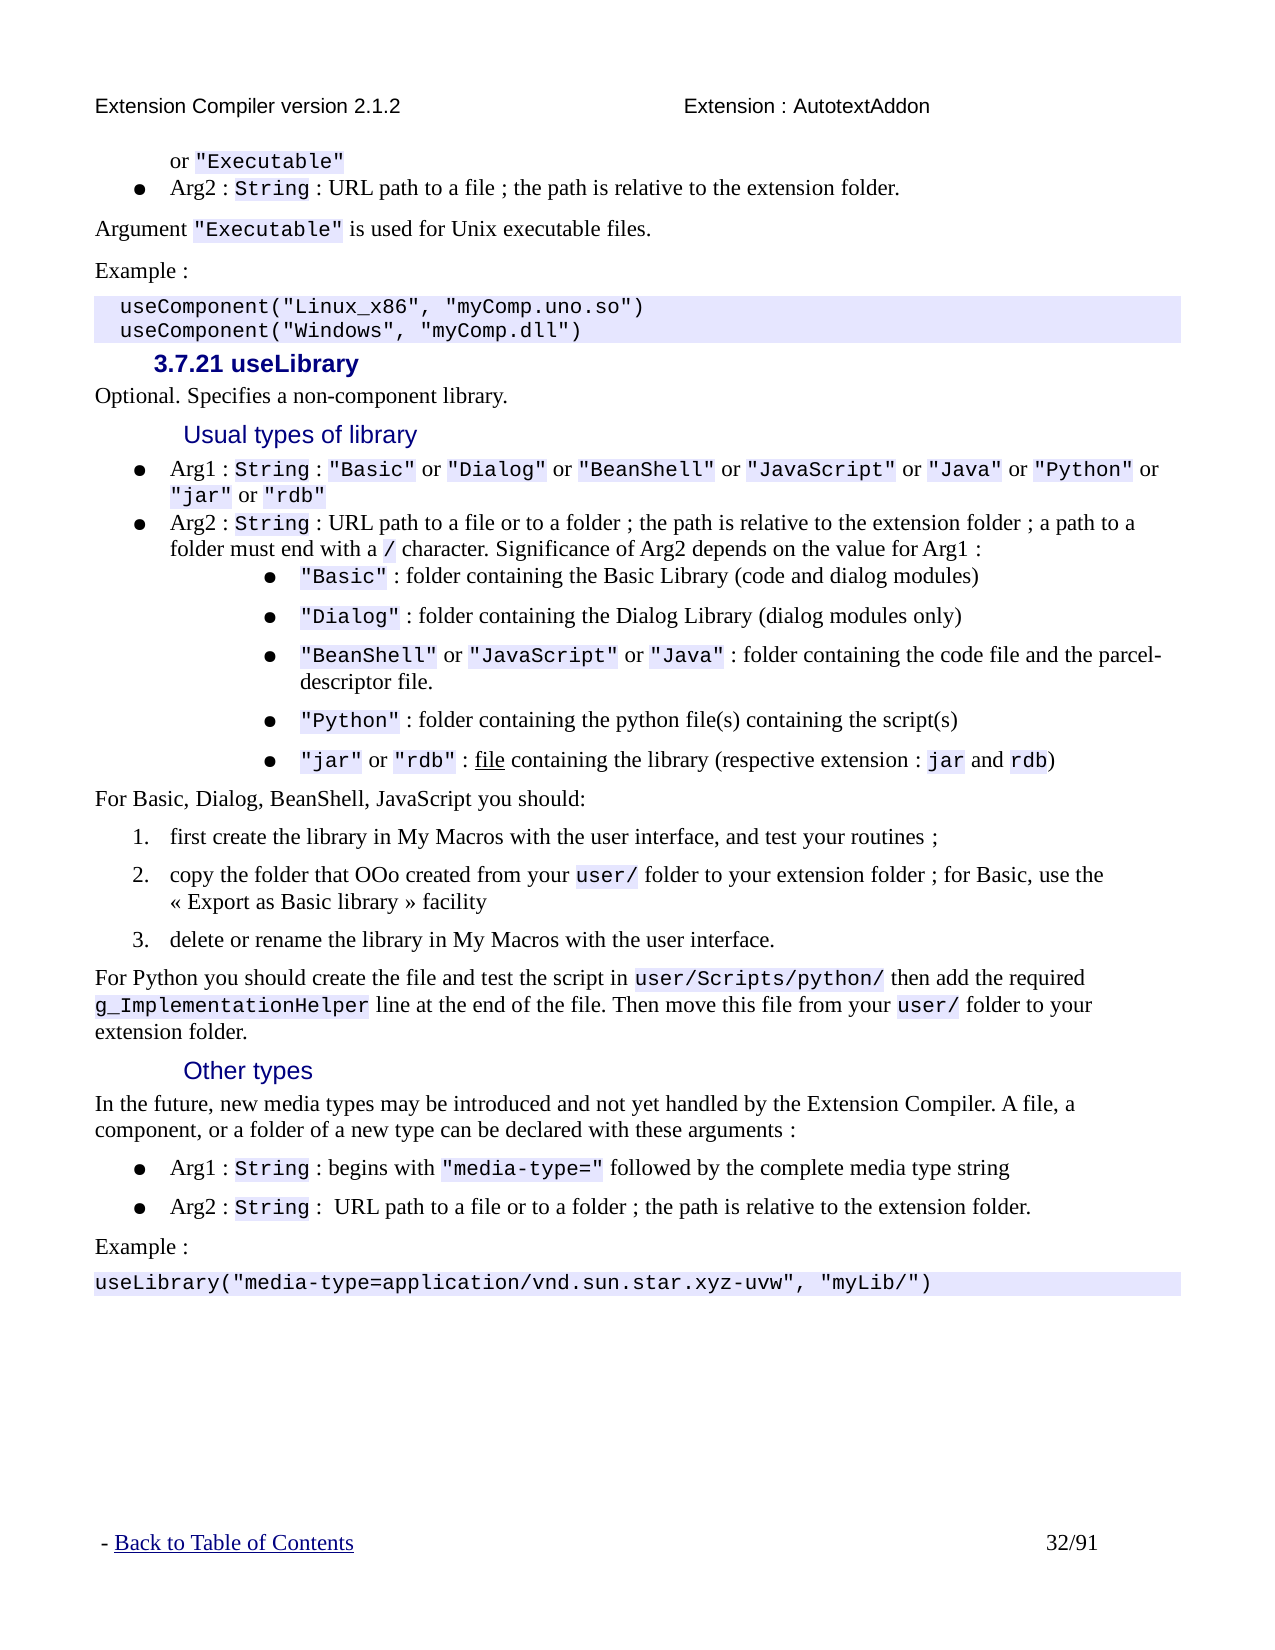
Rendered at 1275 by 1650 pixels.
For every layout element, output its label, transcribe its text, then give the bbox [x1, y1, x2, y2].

text For Python you should create the file and test the script in user/Scripts/python/ then add the required g_ImplementationHelper line at the end of the file. Then move this file from your user/ folder to your extension folder. [94, 965, 1181, 1045]
list Arg2 : String : URL path to a file ; the path is relative to the extension folder. [132, 174, 1181, 201]
list Arg1 : String : begins with "media-type=" followed by the complete media type string [132, 1155, 1181, 1182]
list "jar" or "rdb" : file containing the library (respective extension : jar and rdb) [262, 747, 1181, 774]
list "Dialog" : folder containing the Dialog Library (dialog modules only) [262, 603, 1181, 630]
subtitle Usual types of library [183, 421, 1181, 449]
text useComponent("Linux_x86", "myComp.uno.so") [94, 296, 1181, 319]
list Arg2 : String : URL path to a file or to a folder ; the path is relative to the extension folder ; a path to a folder must end with a / character. Significance of Arg2 depends on the value for Arg1 : [132, 509, 1181, 563]
text Optional. Specifies a non-component library. [94, 383, 1181, 409]
list "BeanShell" or "JavaScript" or "Java" : folder containing the code file and the parcel-descriptor file. [262, 642, 1181, 695]
list Arg1 : String : "Basic" or "Dialog" or "BeanShell" or "JavaScript" or "Java" or "Python" or "jar" or "rdb" [132, 455, 1181, 509]
text In the future, new media types may be introduced and not yet handled by the Extension Compiler. A file, a component, or a folder of a new type can be declared with these arguments : [94, 1091, 1181, 1142]
list "Python" : folder containing the python file(s) containing the script(s) [262, 707, 1181, 734]
text useLibrary("media-type=application/vnd.sun.star.xyz-uvw", "myLib/") [94, 1272, 1181, 1296]
text Example : [94, 258, 1181, 283]
list "Basic" : folder containing the Basic Library (code and dialog modules) [262, 563, 1181, 590]
text For Basic, Dialog, BeanShell, JavaScript you should: [94, 786, 1181, 812]
list copy the folder that OOo created from your user/ folder to your extension folder ; for Basic, use the « Export as Basic library » facility [132, 862, 1181, 915]
list first create the library in My Macros with the user interface, and test your routines ; [132, 824, 1181, 850]
text useComponent("Windows", "myComp.dll") [94, 319, 1181, 343]
text Example : [94, 1234, 1181, 1259]
subtitle Other types [183, 1057, 1181, 1085]
subtitle useLibrary [153, 349, 1181, 377]
list Arg2 : String : URL path to a file or to a folder ; the path is relative to the extension folder. [132, 1194, 1181, 1221]
text Argument "Executable" is used for Unix executable files. [94, 216, 1181, 243]
list delete or rename the library in My Macros with the user interface. [132, 927, 1181, 953]
list or "Executable" [132, 147, 1181, 174]
